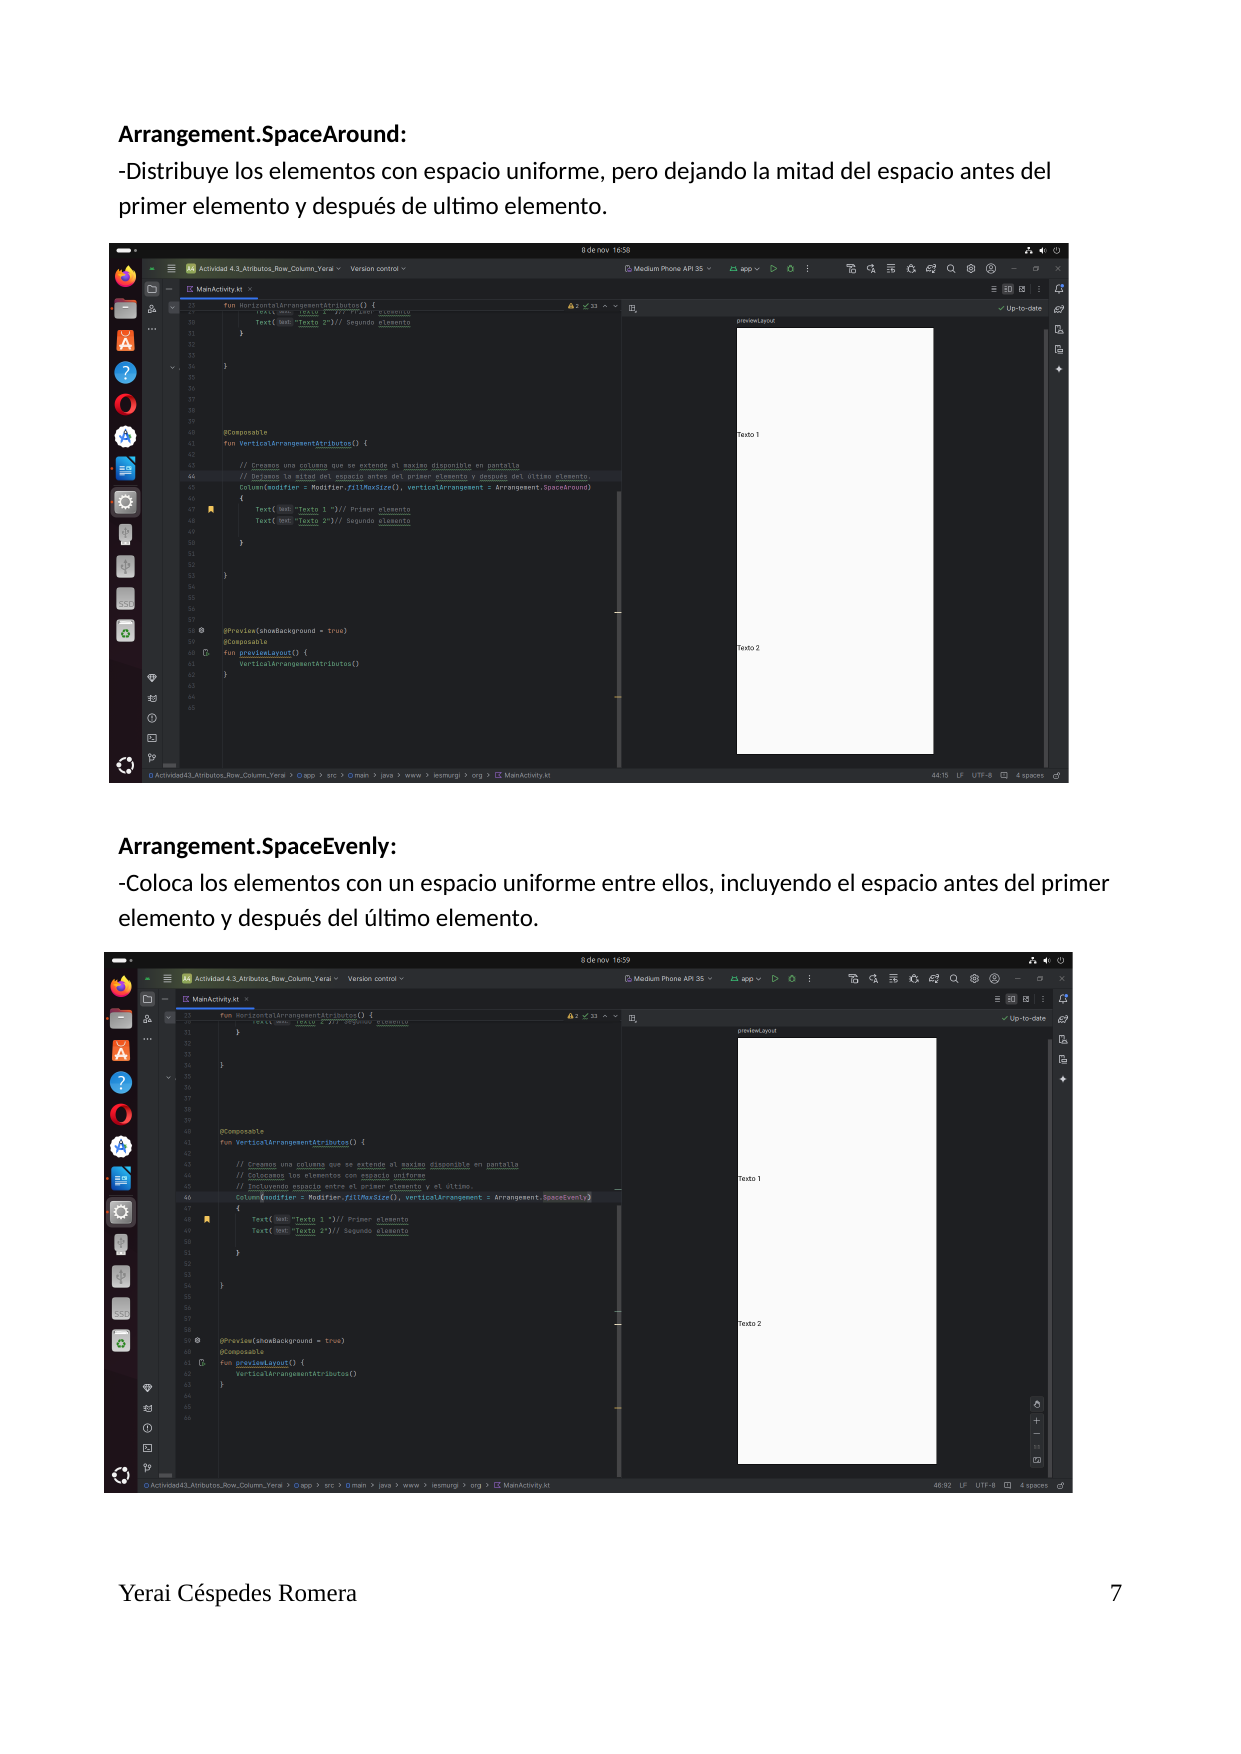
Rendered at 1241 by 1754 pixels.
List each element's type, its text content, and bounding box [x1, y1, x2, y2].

picture [104, 952, 1073, 1493]
subtitle Arrangement.SpaceAround: [118, 118, 1122, 149]
text -Distribuye los elementos con espacio uniforme, pero dejando la mitad del espacio antes del primer elemento y después de ultimo elemento. [118, 155, 1122, 220]
picture [109, 243, 1069, 783]
subtitle Arrangement.SpaceEvenly: [118, 830, 1122, 861]
text -Coloca los elementos con un espacio uniforme entre ellos, incluyendo el espacio antes del primer elemento y después del último elemento. [118, 867, 1122, 932]
